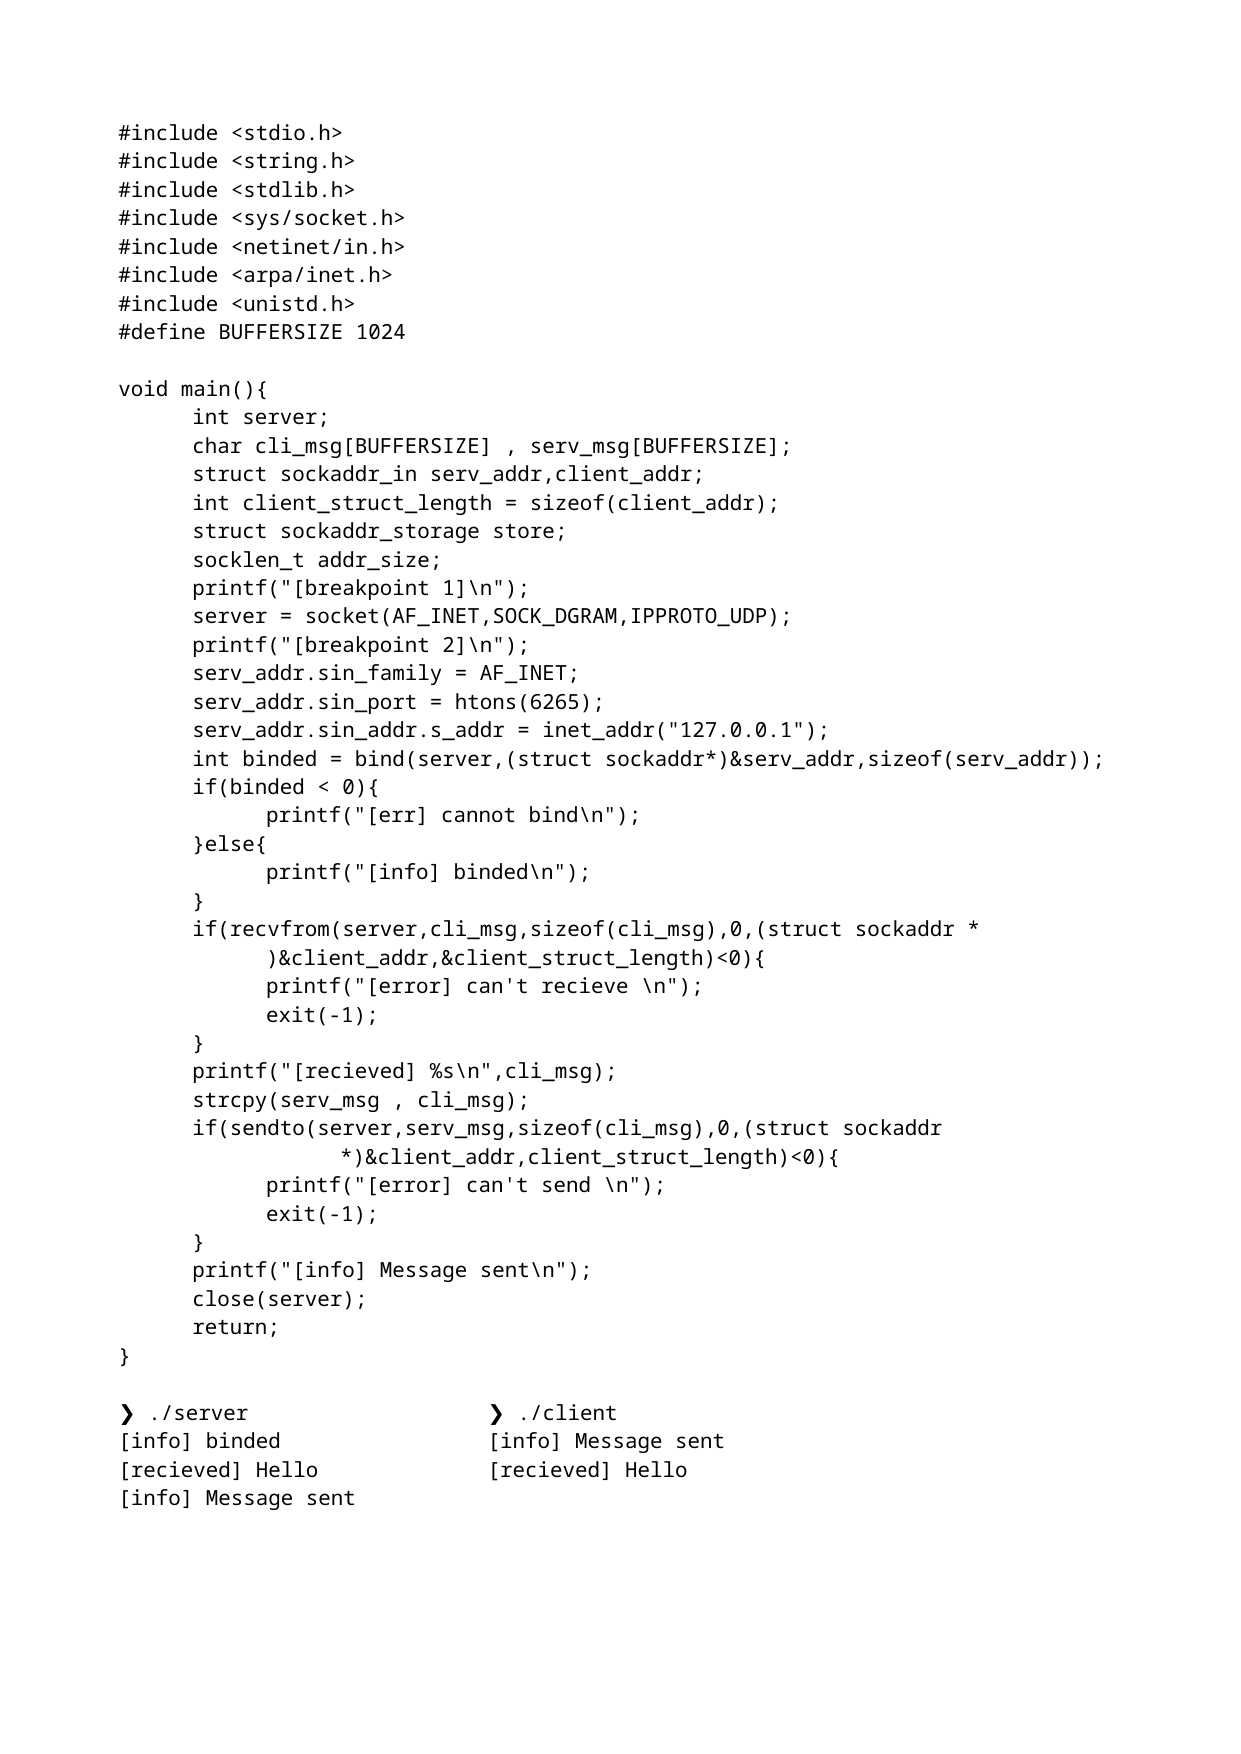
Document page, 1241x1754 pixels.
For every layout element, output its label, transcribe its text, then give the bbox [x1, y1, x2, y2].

text int client_struct_length = sizeof(client_addr); [118, 488, 1122, 516]
text [info] Message sent [118, 1483, 1122, 1512]
text [info] binded [info] Message sent [118, 1426, 1122, 1455]
text void main(){ [118, 374, 1122, 402]
text exit(-1); [118, 1199, 1122, 1227]
text int binded = bind(server,(struct sockaddr*)&serv_addr,sizeof(serv_addr)); [118, 744, 1122, 772]
text printf("[breakpoint 2]\n"); [118, 630, 1122, 658]
text printf("[breakpoint 1]\n"); [118, 573, 1122, 602]
text char cli_msg[BUFFERSIZE] , serv_msg[BUFFERSIZE]; [118, 431, 1122, 459]
text } [118, 1341, 1122, 1369]
text if(binded < 0){ [118, 772, 1122, 801]
text if(sendto(server,serv_msg,sizeof(cli_msg),0,(struct sockaddr *)&client_addr,client_struct_length)<0){ [118, 1113, 1122, 1170]
text #include <sys/socket.h> [118, 203, 1122, 232]
text } [118, 1227, 1122, 1256]
text printf("[error] can't send \n"); [118, 1170, 1122, 1199]
text printf("[info] binded\n"); [118, 857, 1122, 886]
text server = socket(AF_INET,SOCK_DGRAM,IPPROTO_UDP); [118, 602, 1122, 630]
text socklen_t addr_size; [118, 545, 1122, 573]
text if(recvfrom(server,cli_msg,sizeof(cli_msg),0,(struct sockaddr * )&client_addr,&client_struct_length)<0){ [118, 914, 1122, 971]
text }else{ [118, 829, 1122, 857]
text exit(-1); [118, 1000, 1122, 1028]
text int server; [118, 402, 1122, 431]
text #include <unistd.h> [118, 289, 1122, 317]
text #include <stdlib.h> [118, 175, 1122, 203]
text printf("[error] can't recieve \n"); [118, 971, 1122, 1000]
text } [118, 1028, 1122, 1057]
text close(server); [118, 1284, 1122, 1312]
text serv_addr.sin_family = AF_INET; [118, 658, 1122, 687]
text strcpy(serv_msg , cli_msg); [118, 1085, 1122, 1113]
text struct sockaddr_in serv_addr,client_addr; [118, 459, 1122, 488]
text #include <arpa/inet.h> [118, 260, 1122, 289]
text #include <stdio.h> [118, 118, 1122, 147]
text printf("[info] Message sent\n"); [118, 1256, 1122, 1284]
text printf("[err] cannot bind\n"); [118, 801, 1122, 829]
text serv_addr.sin_port = htons(6265); [118, 687, 1122, 715]
text struct sockaddr_storage store; [118, 516, 1122, 545]
text #define BUFFERSIZE 1024 [118, 317, 1122, 346]
text } [118, 886, 1122, 914]
text ❯ ./server ❯ ./client [118, 1398, 1122, 1426]
text return; [118, 1312, 1122, 1341]
text serv_addr.sin_addr.s_addr = inet_addr("127.0.0.1"); [118, 715, 1122, 744]
text [recieved] Hello [recieved] Hello [118, 1455, 1122, 1483]
text #include <netinet/in.h> [118, 232, 1122, 260]
text #include <string.h> [118, 147, 1122, 175]
text printf("[recieved] %s\n",cli_msg); [118, 1057, 1122, 1085]
